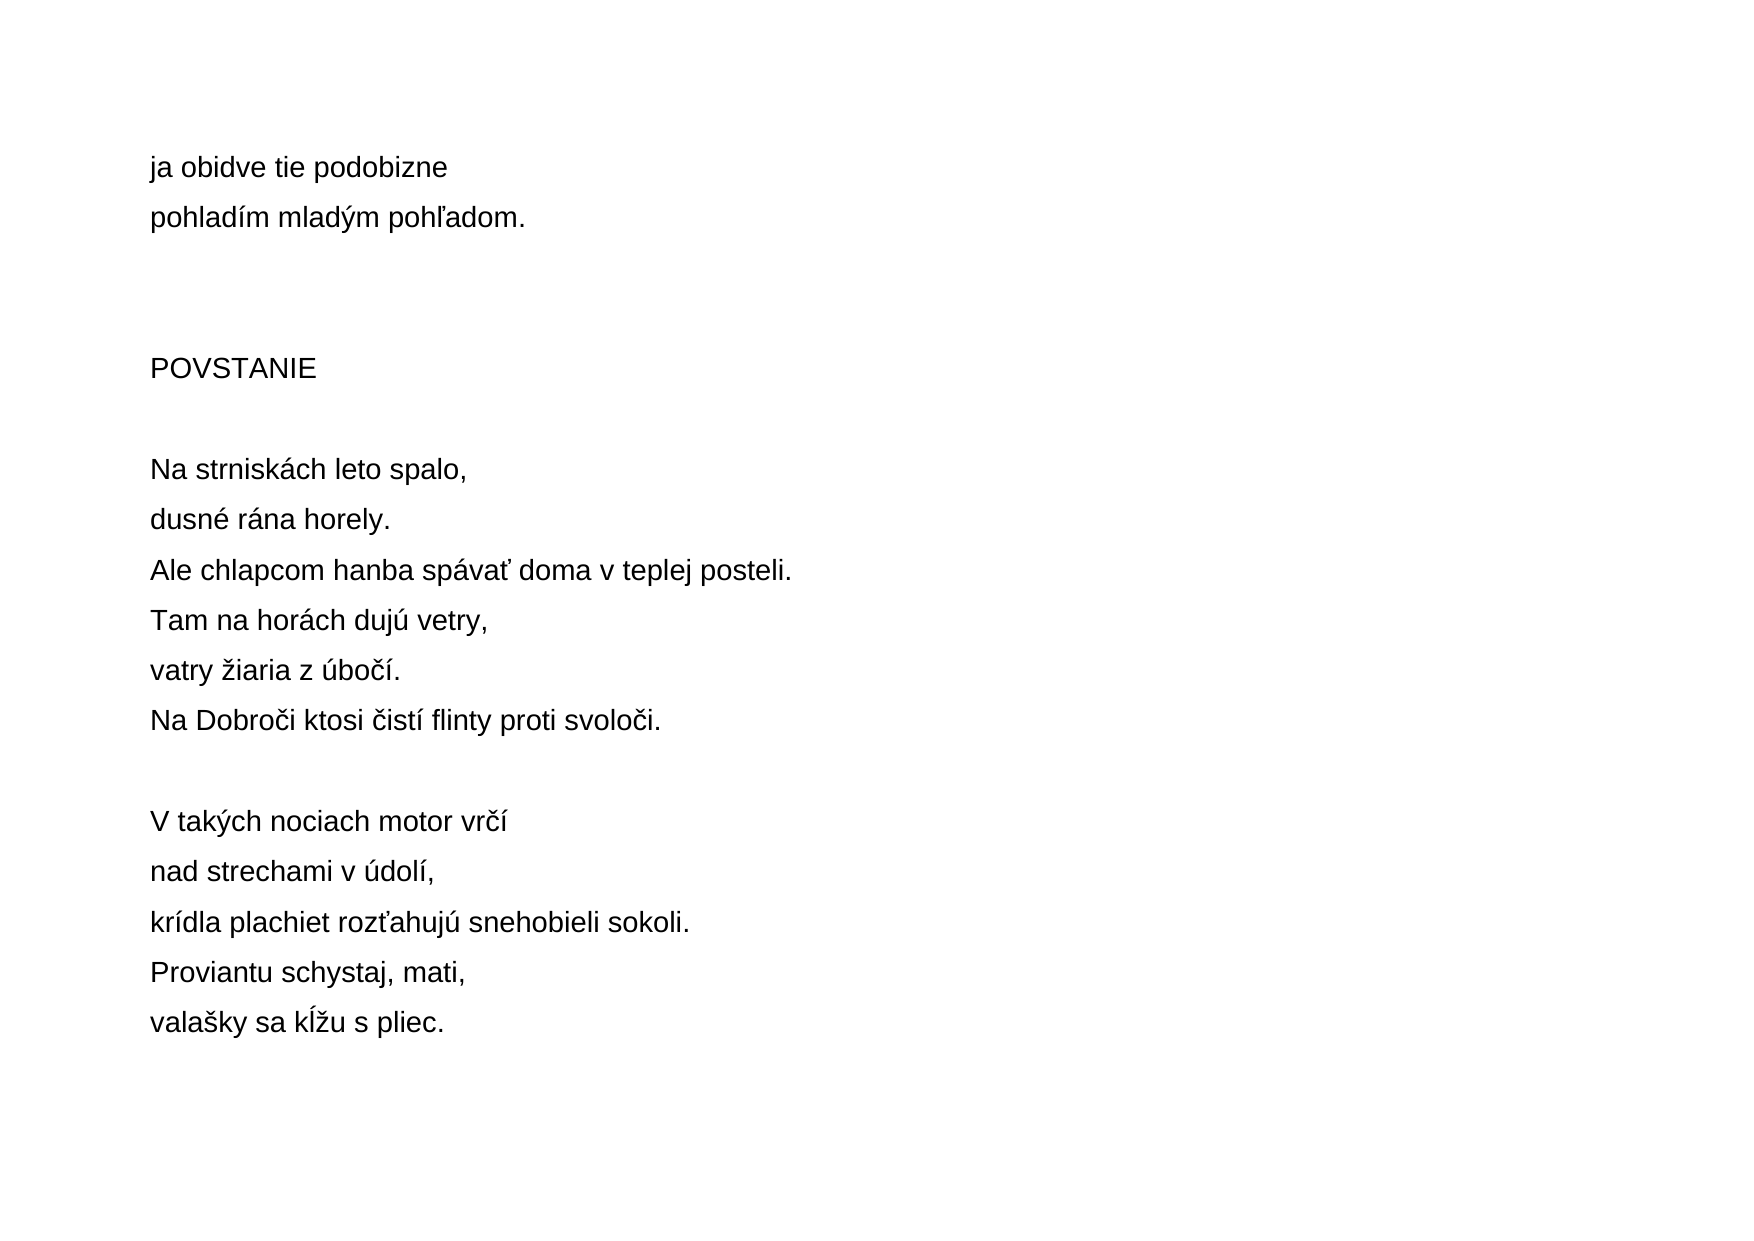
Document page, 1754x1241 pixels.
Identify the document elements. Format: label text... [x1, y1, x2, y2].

text nad strechami v údolí, [150, 854, 1243, 888]
text krídla plachiet rozťahujú snehobieli sokoli. [150, 905, 1243, 938]
text dusné rána horely. [150, 502, 1243, 536]
text Na strniskách leto spalo, [150, 452, 1243, 485]
text Ale chlapcom hanba spávať doma v teplej posteli. [150, 552, 1243, 586]
text POVSTANIE [150, 351, 1243, 385]
text V takých nociach motor vrčí [150, 804, 1243, 838]
text vatry žiaria z úbočí. [150, 653, 1243, 687]
text Proviantu schystaj, mati, [150, 955, 1243, 988]
text pohladím mladým pohľadom. [150, 200, 1243, 234]
text valašky sa kĺžu s pliec. [150, 1005, 1243, 1039]
text Na Dobroči ktosi čistí flinty proti svoloči. [150, 703, 1243, 737]
text ja obidve tie podobizne [150, 150, 1243, 183]
text Tam na horách dujú vetry, [150, 603, 1243, 636]
